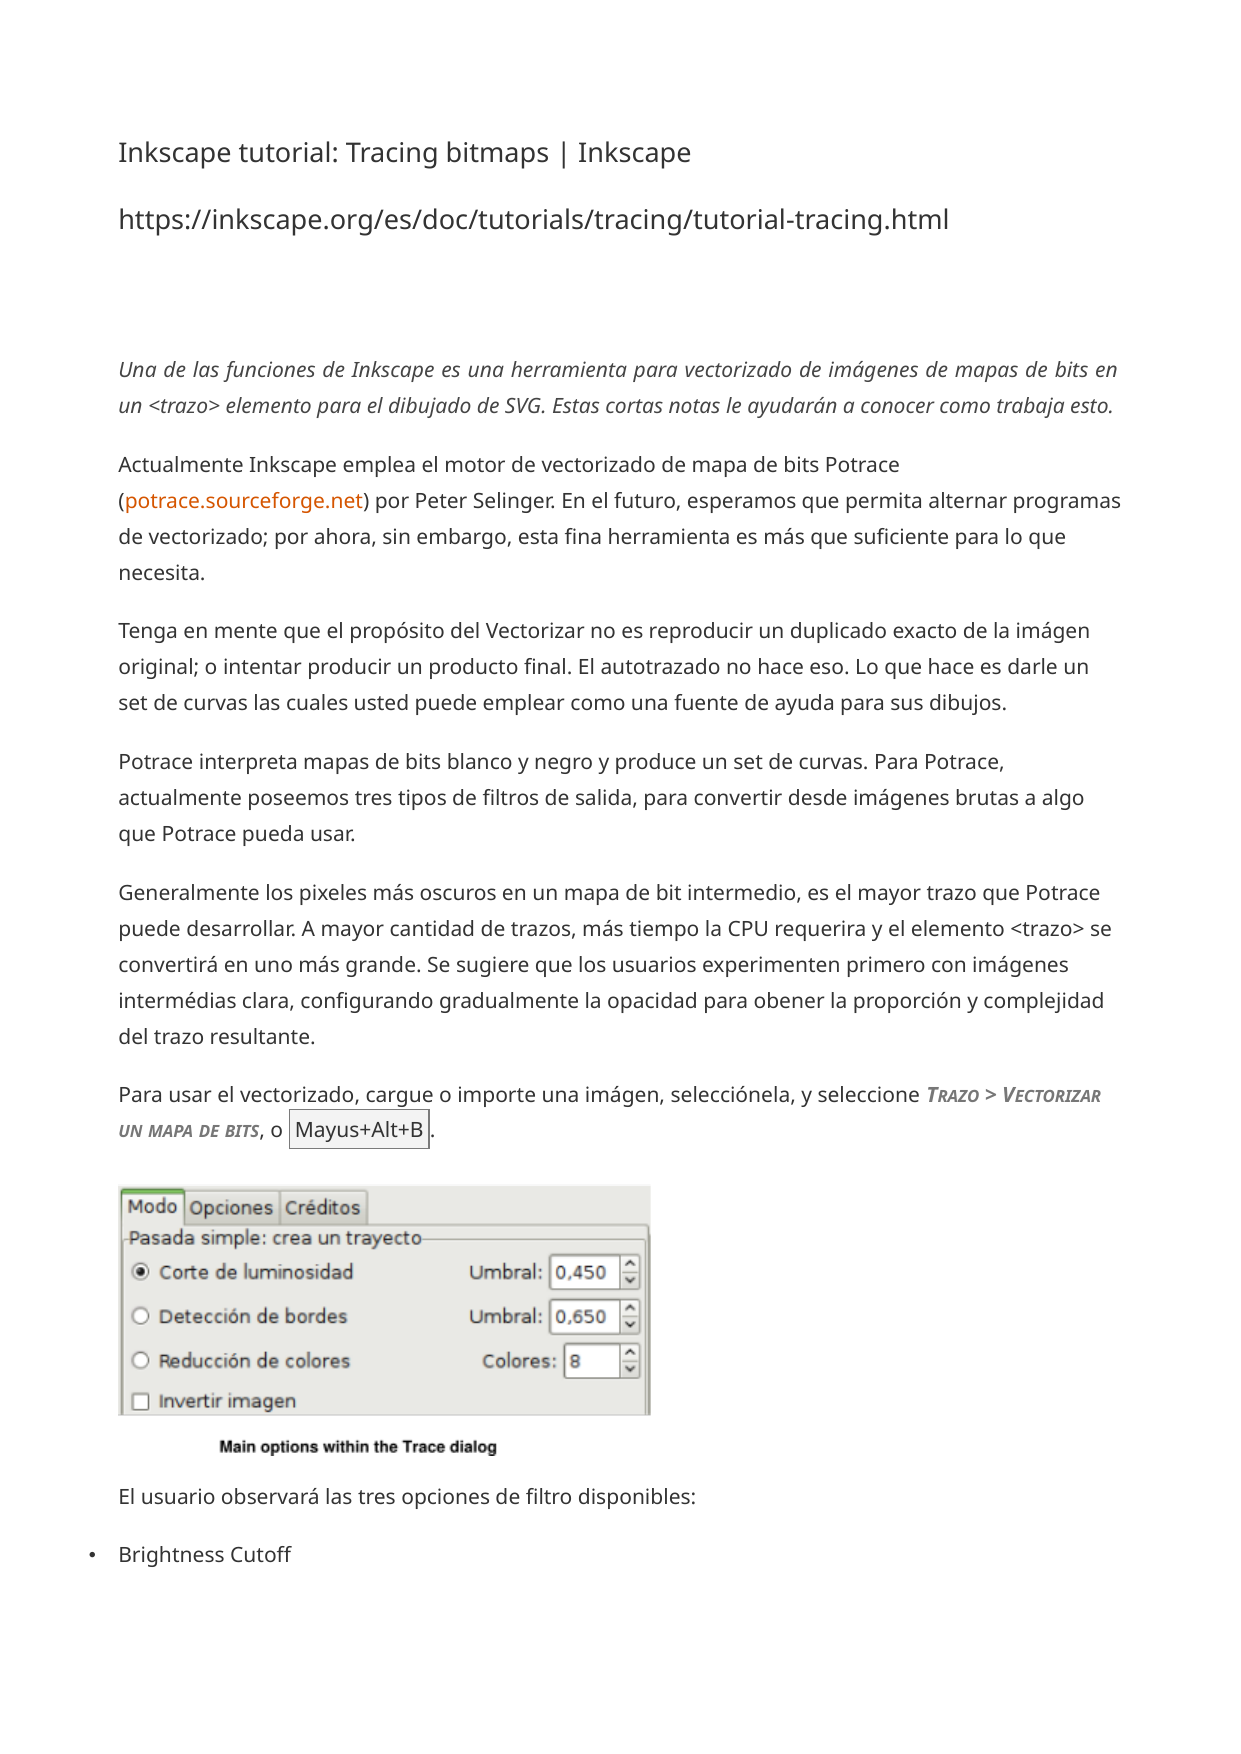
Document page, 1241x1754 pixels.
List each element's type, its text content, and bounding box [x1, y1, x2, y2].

text El usuario observará las tres opciones de filtro disponibles: [118, 1474, 1122, 1510]
text Potrace interpreta mapas de bits blanco y negro y produce un set de curvas. Para Potrace, actualmente poseemos tres tipos de filtros de salida, para convertir desde imágenes brutas a algo que Potrace pueda usar. [118, 739, 1122, 847]
text https://inkscape.org/es/doc/tutorials/tracing/tutorial-tracing.html [118, 185, 1122, 238]
text Una de las funciones de Inkscape es una herramienta para vectorizado de imágenes de mapas de bits en un <trazo> elemento para el dibujado de SVG. Estas cortas notas le ayudarán a conocer como trabaja esto. [118, 347, 1122, 419]
text Tenga en mente que el propósito del Vectorizar no es reproducir un duplicado exacto de la imágen original; o intentar producir un producto final. El autotrazado no hace eso. Lo que hace es darle un set de curvas las cuales usted puede emplear como una fuente de ayuda para sus dibujos. [118, 609, 1122, 717]
list Brightness Cutoff [118, 1533, 1122, 1569]
text Generalmente los pixeles más oscuros en un mapa de bit intermedio, es el mayor trazo que Potrace puede desarrollar. A mayor cantidad de trazos, más tiempo la CPU requerira y el elemento <trazo> se convertirá en uno más grande. Se sugiere que los usuarios experimenten primero con imágenes intermédias clara, configurando gradualmente la opacidad para obener la proporción y complejidad del trazo resultante. [118, 870, 1122, 1050]
text Inkscape tutorial: Tracing bitmaps | Inkscape [118, 118, 1122, 171]
text Actualmente Inkscape emplea el motor de vectorizado de mapa de bits Potrace (potrace.sourceforge.net) por Peter Selinger. En el futuro, esperamos que permita alternar programas de vectorizado; por ahora, sin embargo, esta fina herramienta es más que suficiente para lo que necesita. [118, 442, 1122, 586]
text Para usar el vectorizado, cargue o importe una imágen, selecciónela, y seleccione Trazo > Vectorizar un mapa de bits, o Mayus+Alt+B. [118, 1073, 1122, 1149]
picture [118, 1171, 651, 1456]
